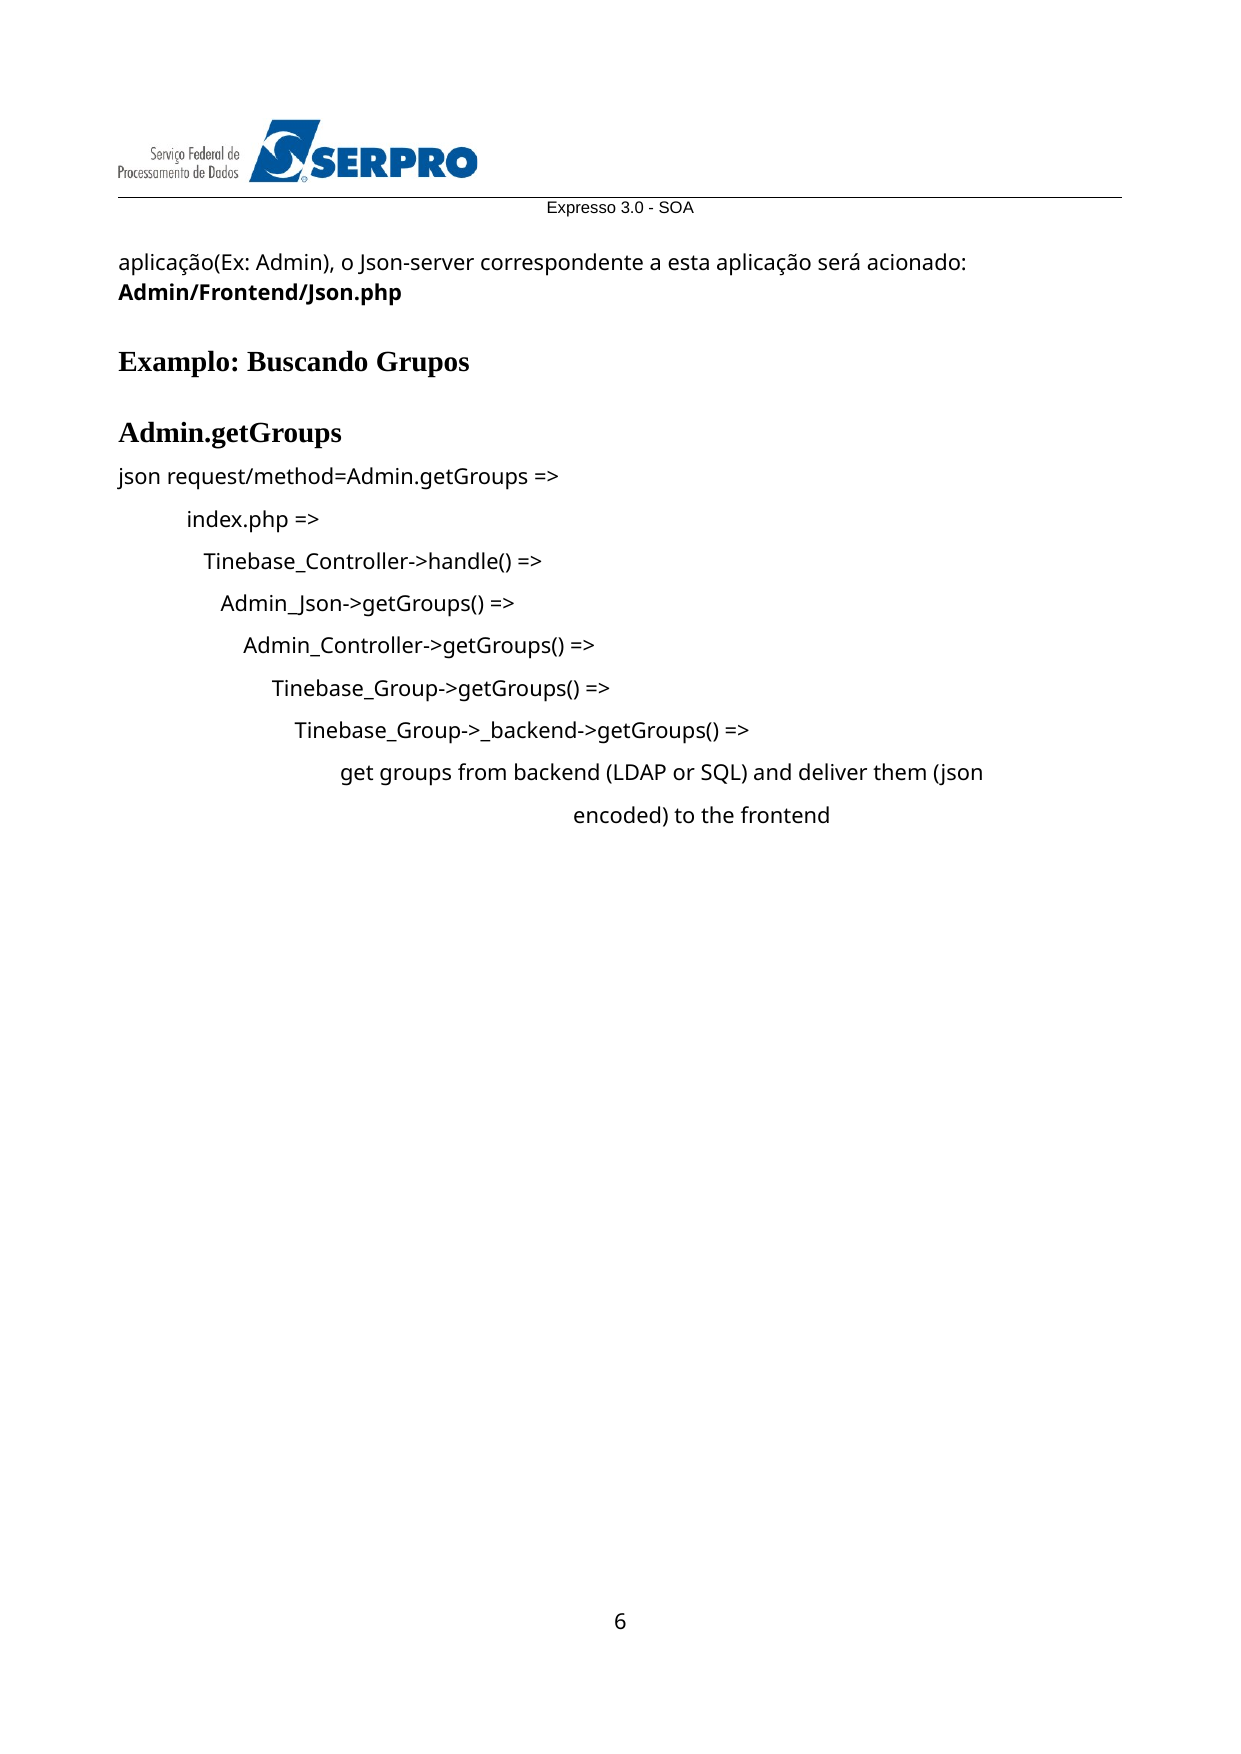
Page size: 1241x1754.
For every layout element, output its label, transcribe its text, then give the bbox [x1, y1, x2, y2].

text Tinebase_Controller->handle() => [118, 546, 1122, 576]
text Tinebase_Group->getGroups() => [118, 673, 1122, 703]
text aplicação(Ex: Admin), o Json-server correspondente a esta aplicação será acionado: Admin/Frontend/Json.php [118, 247, 1122, 307]
picture [118, 118, 478, 183]
subtitle Admin.getGroups [118, 415, 1122, 449]
text Admin_Json->getGroups() => [118, 588, 1122, 618]
text json request/method=Admin.getGroups => [118, 461, 1122, 491]
subtitle Examplo: Buscando Grupos [118, 344, 1122, 378]
text get groups from backend (LDAP or SQL) and deliver them (json [118, 757, 1122, 787]
text index.php => [118, 504, 1122, 533]
text Admin_Controller->getGroups() => [118, 631, 1122, 660]
text Tinebase_Group->_backend->getGroups() => [118, 715, 1122, 745]
text encoded) to the frontend [118, 800, 1122, 829]
